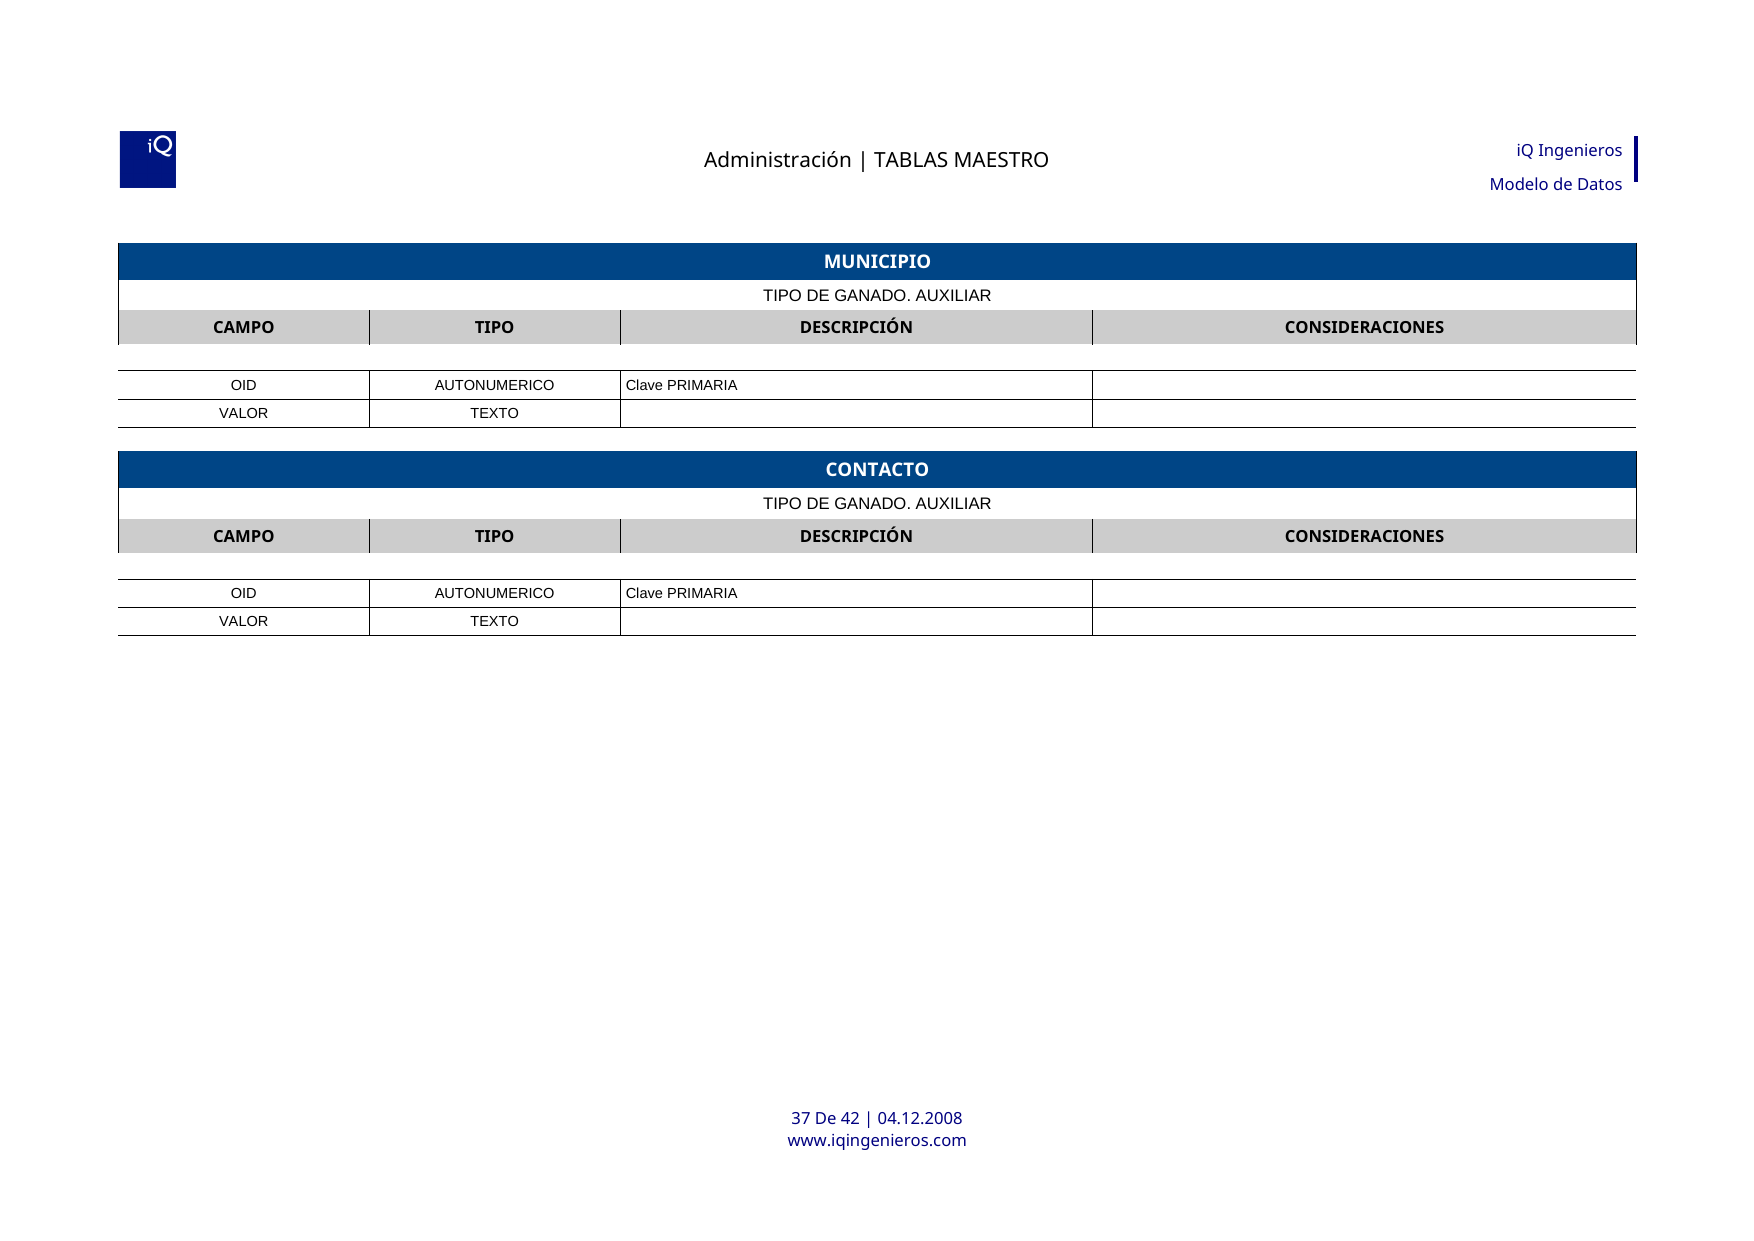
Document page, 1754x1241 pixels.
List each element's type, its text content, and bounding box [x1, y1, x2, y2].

table_cell [1093, 580, 1636, 607]
table_cell [621, 400, 1092, 427]
table_cell [1092, 553, 1636, 579]
table_cell [620, 345, 1092, 370]
table_header CONTACTO [119, 451, 1636, 488]
table_cell Clave PRIMARIA [621, 371, 1092, 399]
table_cell TIPO [370, 310, 620, 344]
table_cell TIPO [370, 519, 620, 553]
table_cell VALOR [118, 608, 369, 635]
table_cell [1093, 608, 1636, 635]
table_cell [620, 553, 1092, 579]
table_cell [1093, 371, 1636, 399]
table_cell TIPO DE GANADO. AUXILIAR [119, 488, 1636, 519]
table_cell TEXTO [370, 400, 620, 427]
table_cell [369, 553, 620, 579]
table_cell [621, 608, 1092, 635]
table_cell [118, 345, 369, 370]
table_cell CAMPO [119, 310, 369, 344]
table_cell TEXTO [370, 608, 620, 635]
table_cell CONSIDERACIONES [1093, 310, 1636, 344]
table_cell AUTONUMERICO [370, 371, 620, 399]
table_cell DESCRIPCIÓN [621, 519, 1092, 553]
table_cell [118, 553, 369, 579]
table_header MUNICIPIO [119, 243, 1636, 280]
table_cell DESCRIPCIÓN [621, 310, 1092, 344]
table_cell TIPO DE GANADO. AUXILIAR [119, 280, 1636, 310]
table_cell [1093, 400, 1636, 427]
table_cell CONSIDERACIONES [1093, 519, 1636, 553]
table_cell Clave PRIMARIA [621, 580, 1092, 607]
table_cell OID [118, 371, 369, 399]
table_cell [1092, 345, 1636, 370]
table_cell AUTONUMERICO [370, 580, 620, 607]
table_cell OID [118, 580, 369, 607]
table_cell VALOR [118, 400, 369, 427]
table_cell [369, 345, 620, 370]
table_cell CAMPO [119, 519, 369, 553]
picture [119, 131, 176, 188]
